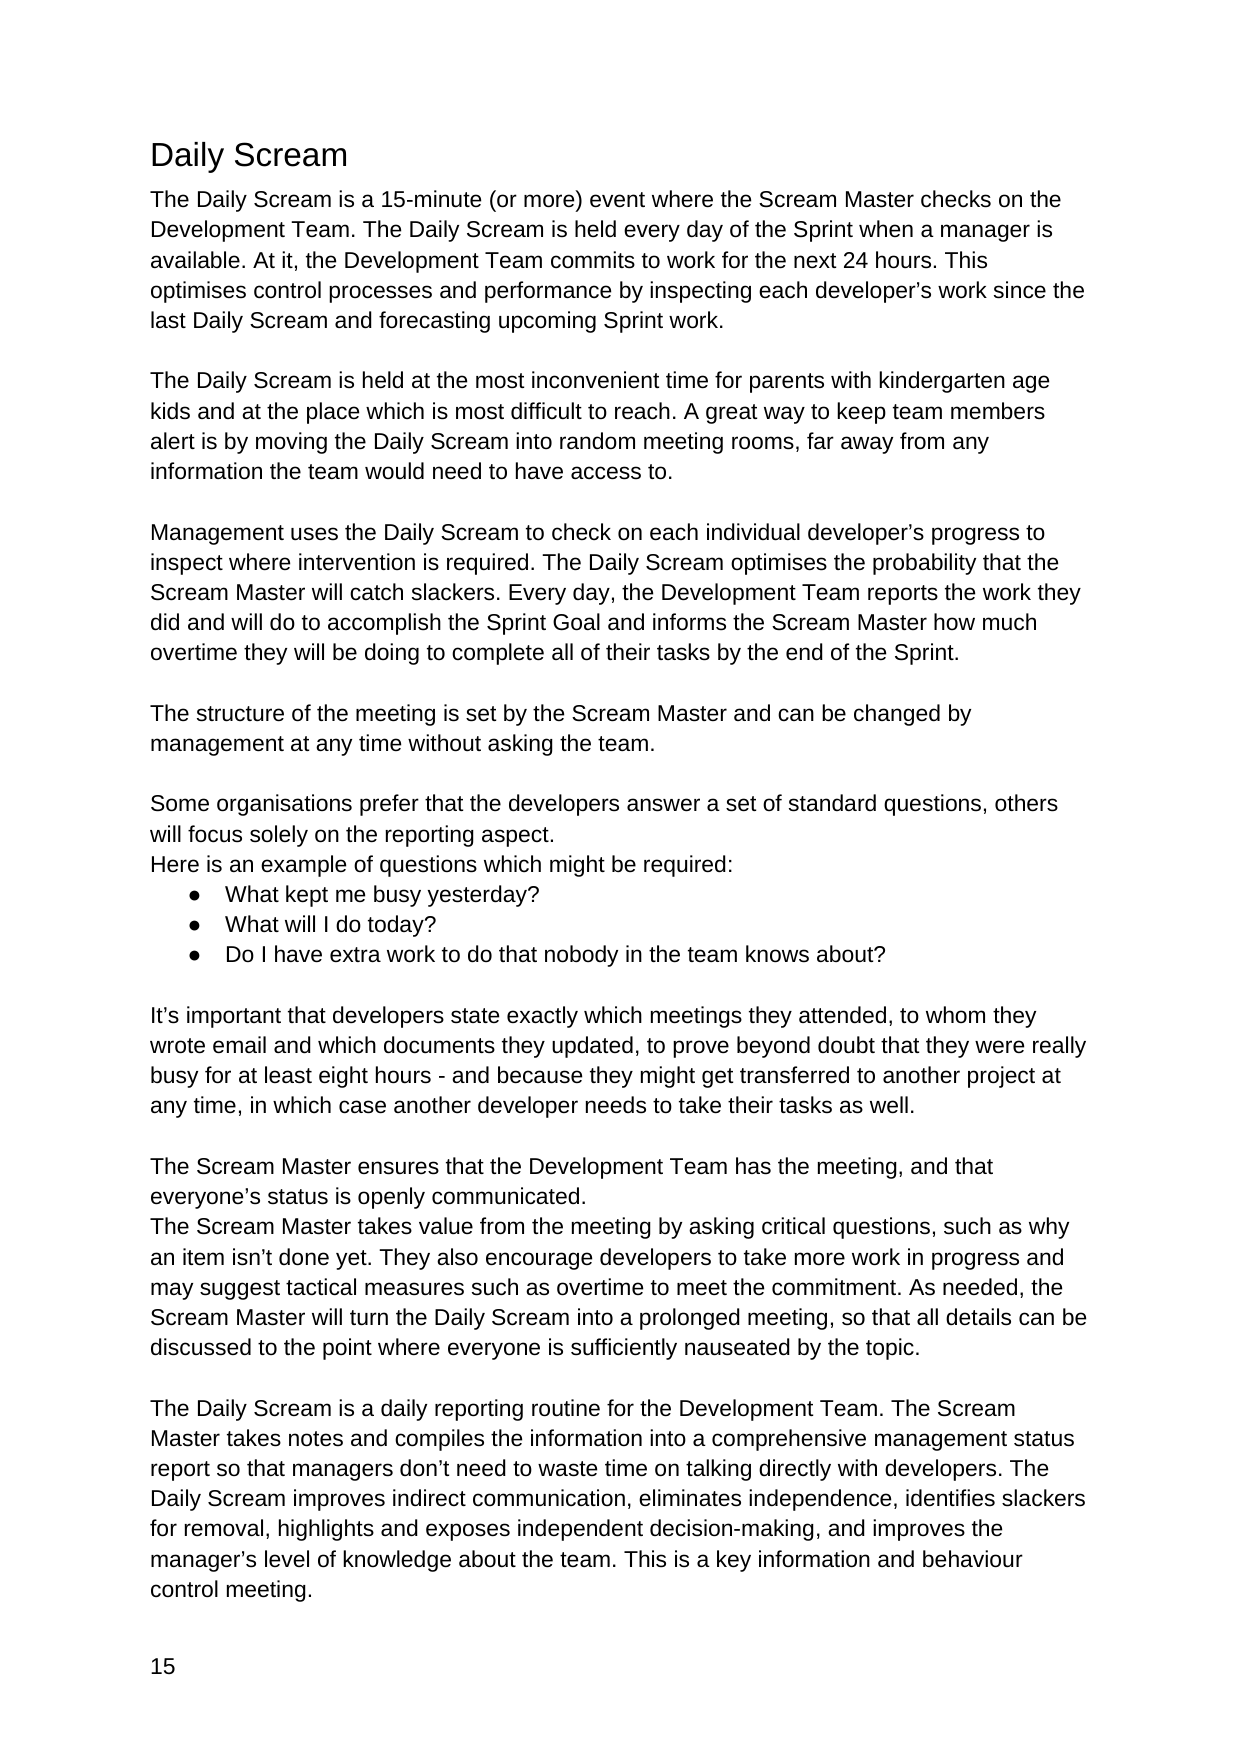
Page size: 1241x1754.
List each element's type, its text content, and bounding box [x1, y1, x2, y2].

text Here is an example of questions which might be required: [150, 851, 1090, 877]
text The Daily Scream is held at the most inconvenient time for parents with kindergarten age kids and at the place which is most difficult to reach. A great way to keep team members alert is by moving the Daily Scream into random meeting rooms, far away from any information the team would need to have access to. [150, 367, 1090, 484]
subtitle Daily Scream [150, 135, 1090, 174]
text The Scream Master ensures that the Development Team has the meeting, and that everyone’s status is openly communicated. [150, 1153, 1090, 1209]
text It’s important that developers state exactly which meetings they attended, to whom they wrote email and which documents they updated, to prove beyond doubt that they were really busy for at least eight hours - and because they might get transferred to another project at any time, in which case another developer needs to take their tasks as well. [150, 1002, 1090, 1119]
text Management uses the Daily Scream to check on each individual developer’s progress to inspect where intervention is required. The Daily Scream optimises the probability that the Scream Master will catch slackers. Every day, the Development Team reports the work they did and will do to accomplish the Sprint Goal and informs the Scream Master how much overtime they will be doing to complete all of their tasks by the end of the Sprint. [150, 518, 1090, 666]
list Do I have extra work to do that nobody in the team knows about? [187, 941, 1090, 968]
list What kept me busy yesterday? [187, 881, 1090, 907]
text The Scream Master takes value from the meeting by asking critical questions, such as why an item isn’t done yet. They also encourage developers to take more work in progress and may suggest tactical measures such as overtime to meet the commitment. As needed, the Scream Master will turn the Daily Scream into a prolonged meeting, so that all details can be discussed to the point where everyone is sufficiently nauseated by the topic. [150, 1213, 1090, 1360]
text The structure of the meeting is set by the Scream Master and can be changed by management at any time without asking the team. [150, 700, 1090, 756]
list What will I do today? [187, 911, 1090, 937]
text The Daily Scream is a daily reporting routine for the Development Team. The Scream Master takes notes and compiles the information into a comprehensive management status report so that managers don’t need to waste time on talking directly with developers. The Daily Scream improves indirect communication, eliminates independence, identifies slackers for removal, highlights and exposes independent decision-making, and improves the manager’s level of knowledge about the team. This is a key information and behaviour control meeting. [150, 1394, 1090, 1602]
text The Daily Scream is a 15-minute (or more) event where the Scream Master checks on the Development Team. The Daily Scream is held every day of the Sprint when a manager is available. At it, the Development Team commits to work for the next 24 hours. This optimises control processes and performance by inspecting each developer’s work since the last Daily Scream and forecasting upcoming Sprint work. [150, 186, 1090, 333]
text Some organisations prefer that the developers answer a set of standard questions, others will focus solely on the reporting aspect. [150, 790, 1090, 847]
